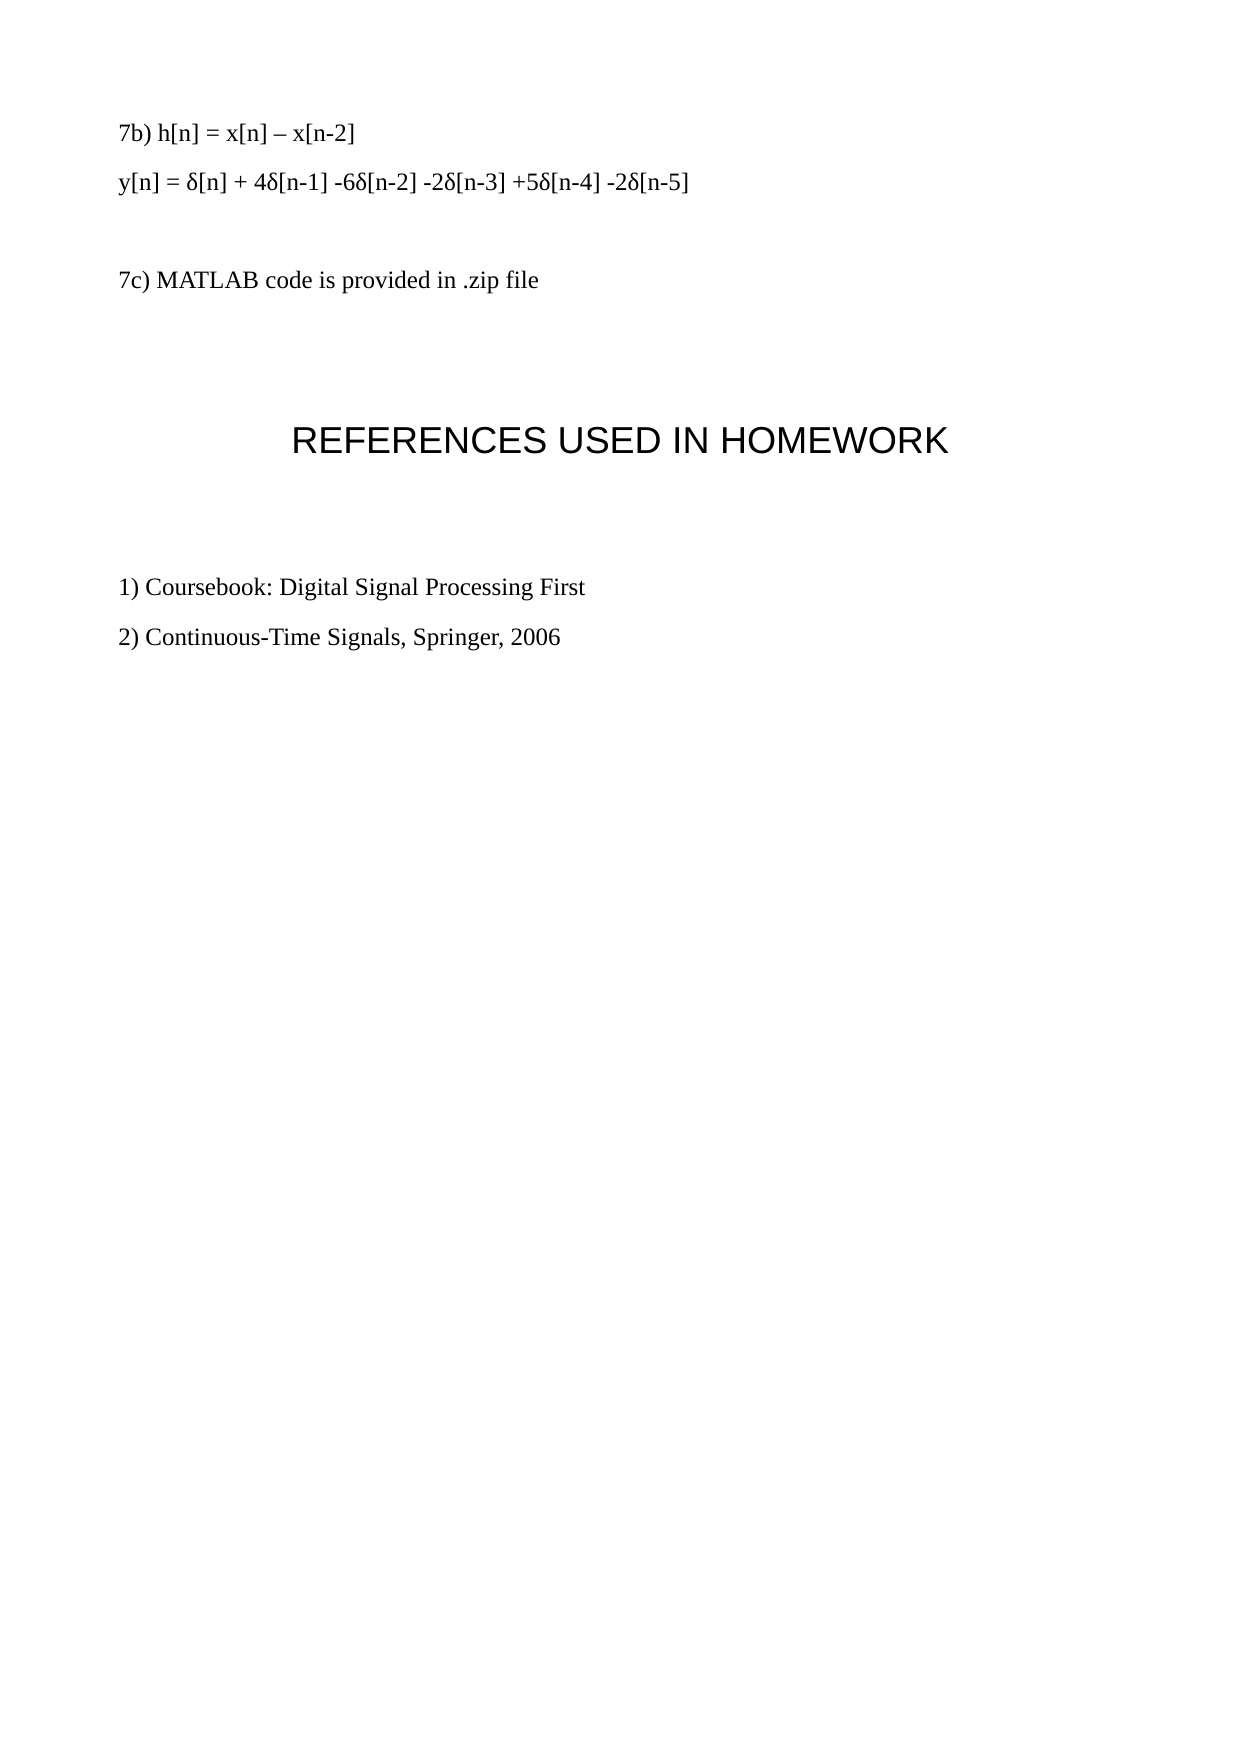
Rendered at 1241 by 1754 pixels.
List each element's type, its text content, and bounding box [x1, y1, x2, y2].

text 1) Coursebook: Digital Signal Processing First [118, 572, 1122, 601]
text 2) Continuous-Time Signals, Springer, 2006 [118, 622, 1122, 650]
text y[n] = δ[n] + 4δ[n-1] -6δ[n-2] -2δ[n-3] +5δ[n-4] -2δ[n-5] [118, 167, 1122, 196]
subtitle REFERENCES USED IN HOMEWORK [118, 419, 1122, 462]
text 7b) h[n] = x[n] – x[n-2] [118, 118, 1122, 147]
text 7c) MATLAB code is provided in .zip file [118, 265, 1122, 294]
